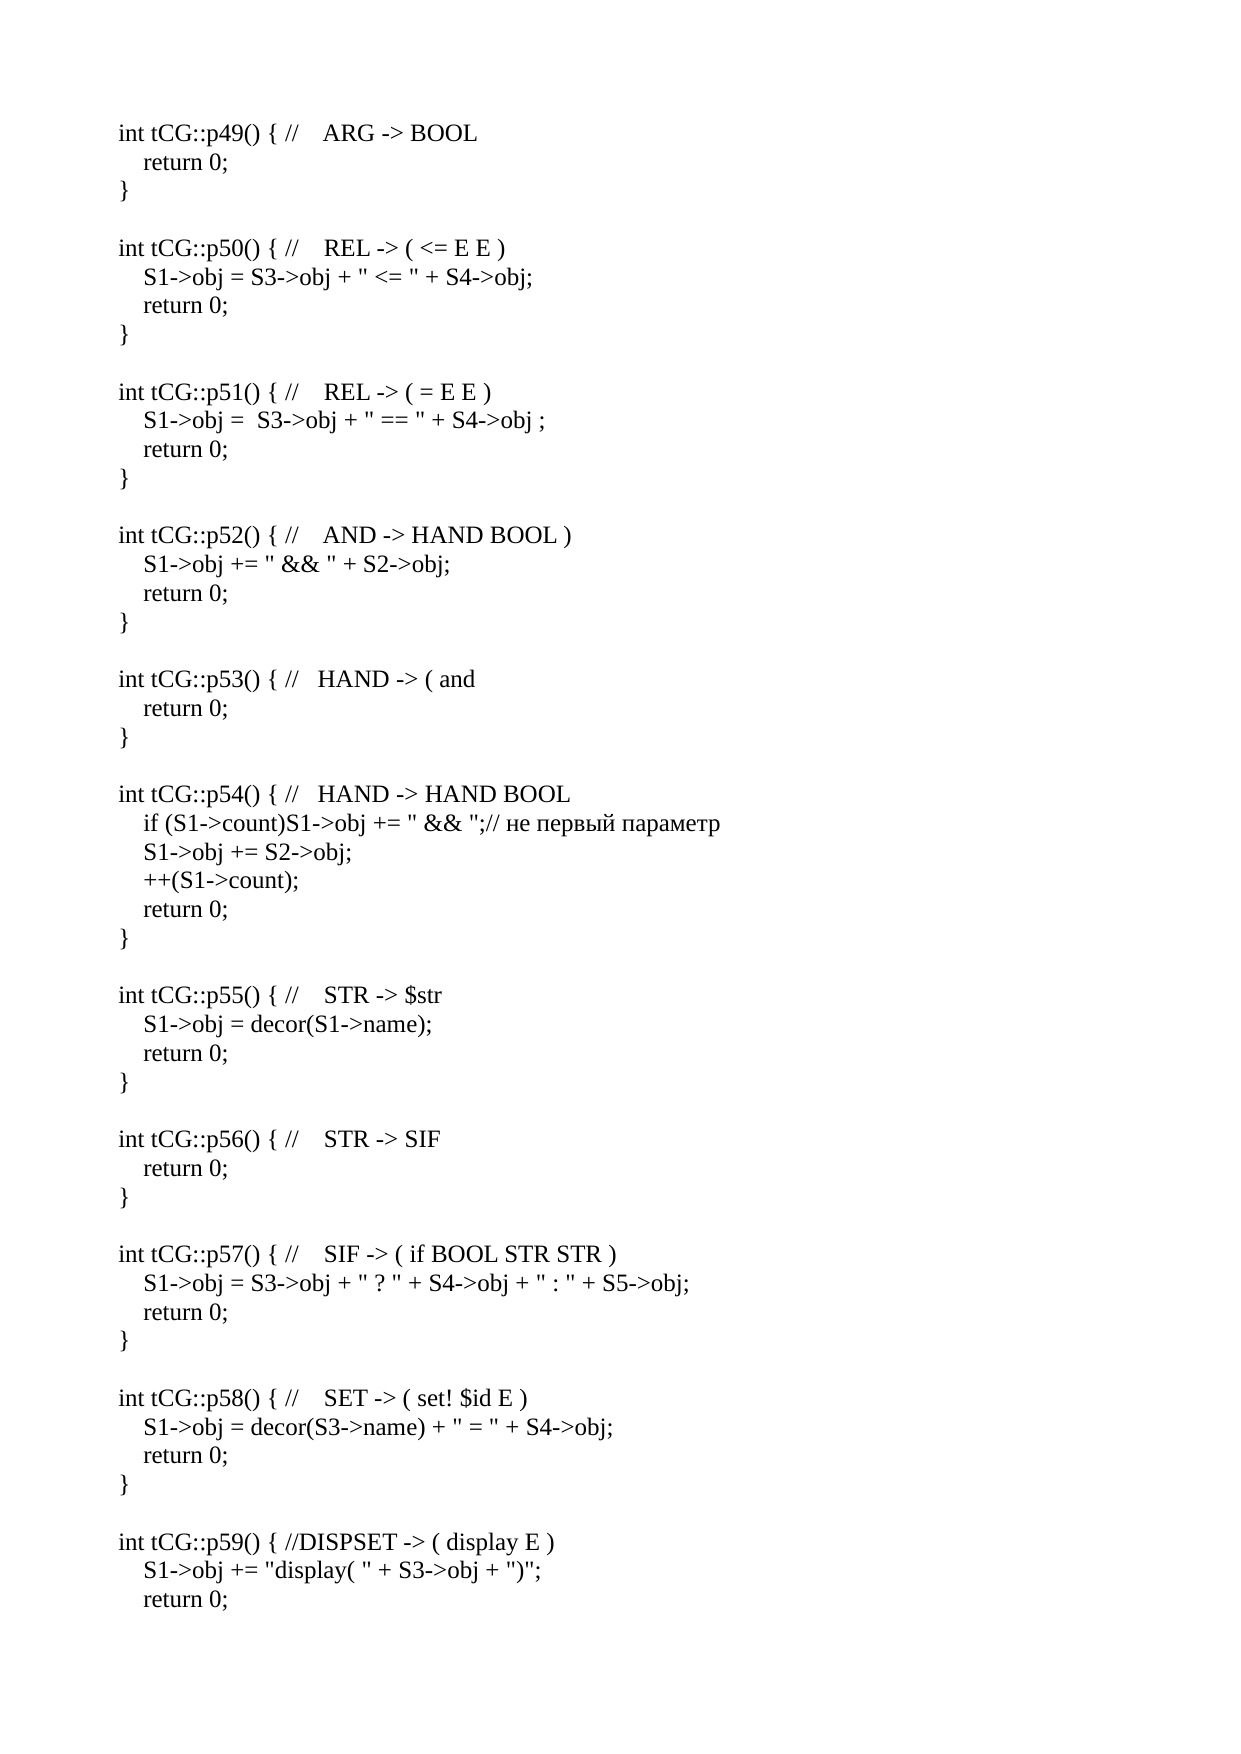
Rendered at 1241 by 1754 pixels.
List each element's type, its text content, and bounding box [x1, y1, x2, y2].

text S1->obj += " && " + S2->obj; [118, 549, 1122, 578]
text return 0; [118, 894, 1122, 923]
text int tCG::p52() { // AND -> HAND BOOL ) [118, 521, 1122, 549]
text return 0; [118, 147, 1122, 176]
text int tCG::p54() { // HAND -> HAND BOOL [118, 779, 1122, 808]
text return 0; [118, 578, 1122, 607]
text S1->obj += "display( " + S3->obj + ")"; [118, 1556, 1122, 1584]
text } [118, 607, 1122, 636]
text int tCG::p56() { // STR -> SIF [118, 1124, 1122, 1153]
text int tCG::p57() { // SIF -> ( if BOOL STR STR ) [118, 1239, 1122, 1268]
text return 0; [118, 1297, 1122, 1326]
text } [118, 176, 1122, 204]
text } [118, 1067, 1122, 1096]
text } [118, 1182, 1122, 1211]
text return 0; [118, 1038, 1122, 1067]
text S1->obj = S3->obj + " == " + S4->obj ; [118, 406, 1122, 434]
text } [118, 319, 1122, 348]
text S1->obj = decor(S1->name); [118, 1009, 1122, 1038]
text S1->obj = S3->obj + " ? " + S4->obj + " : " + S5->obj; [118, 1268, 1122, 1297]
text return 0; [118, 434, 1122, 463]
text } [118, 923, 1122, 952]
text int tCG::p50() { // REL -> ( <= E E ) [118, 233, 1122, 262]
text if (S1->count)S1->obj += " && ";// не первый параметр [118, 808, 1122, 837]
text int tCG::p53() { // HAND -> ( and [118, 664, 1122, 693]
text int tCG::p59() { //DISPSET -> ( display E ) [118, 1527, 1122, 1556]
text S1->obj += S2->obj; [118, 837, 1122, 866]
text return 0; [118, 291, 1122, 319]
text } [118, 722, 1122, 751]
text int tCG::p55() { // STR -> $str [118, 981, 1122, 1009]
text } [118, 1469, 1122, 1498]
text return 0; [118, 1584, 1122, 1613]
text S1->obj = decor(S3->name) + " = " + S4->obj; [118, 1412, 1122, 1441]
text int tCG::p51() { // REL -> ( = E E ) [118, 377, 1122, 406]
text return 0; [118, 1441, 1122, 1469]
text return 0; [118, 693, 1122, 722]
text int tCG::p58() { // SET -> ( set! $id E ) [118, 1383, 1122, 1412]
text int tCG::p49() { // ARG -> BOOL [118, 118, 1122, 147]
text ++(S1->count); [118, 866, 1122, 894]
text } [118, 1326, 1122, 1354]
text } [118, 463, 1122, 492]
text return 0; [118, 1153, 1122, 1182]
text S1->obj = S3->obj + " <= " + S4->obj; [118, 262, 1122, 291]
